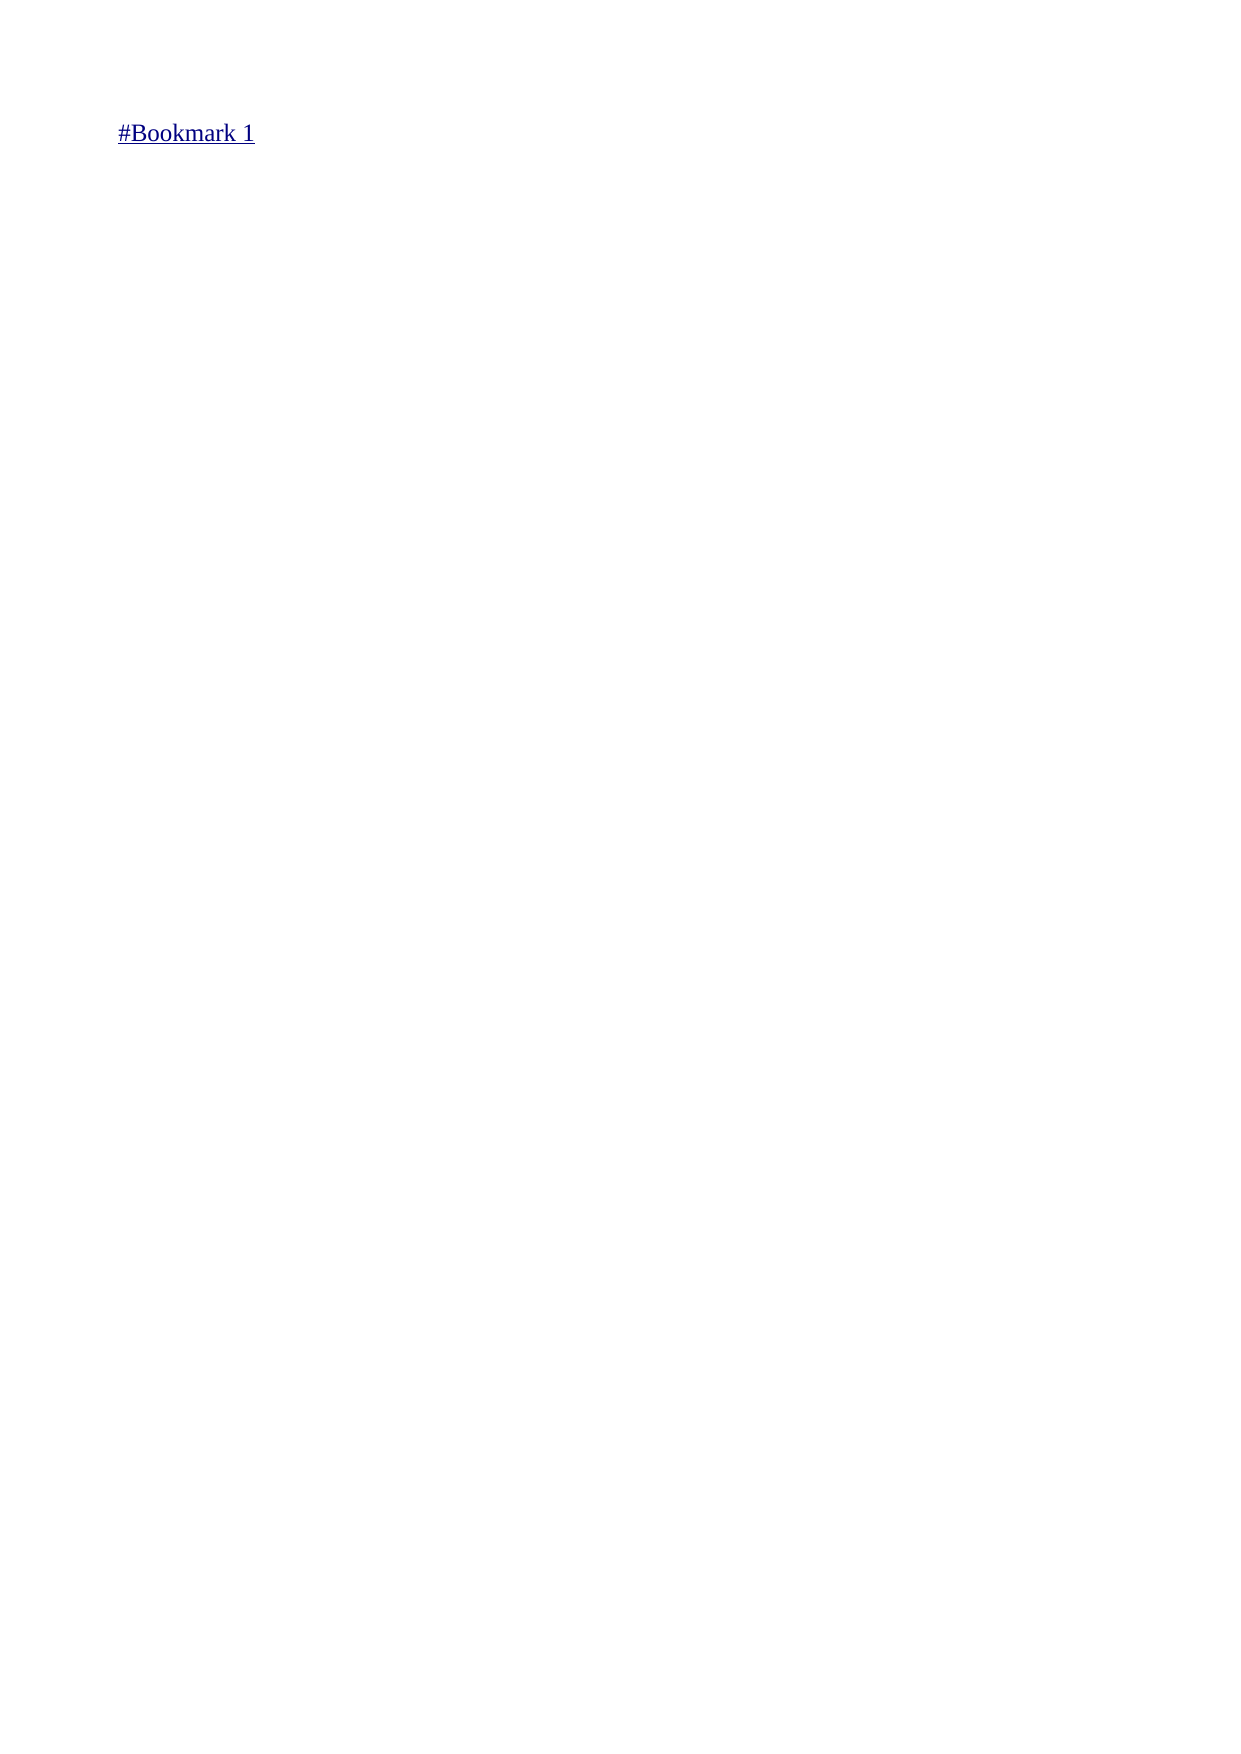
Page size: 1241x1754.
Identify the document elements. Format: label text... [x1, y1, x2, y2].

text #Bookmark 1 [118, 118, 1122, 147]
